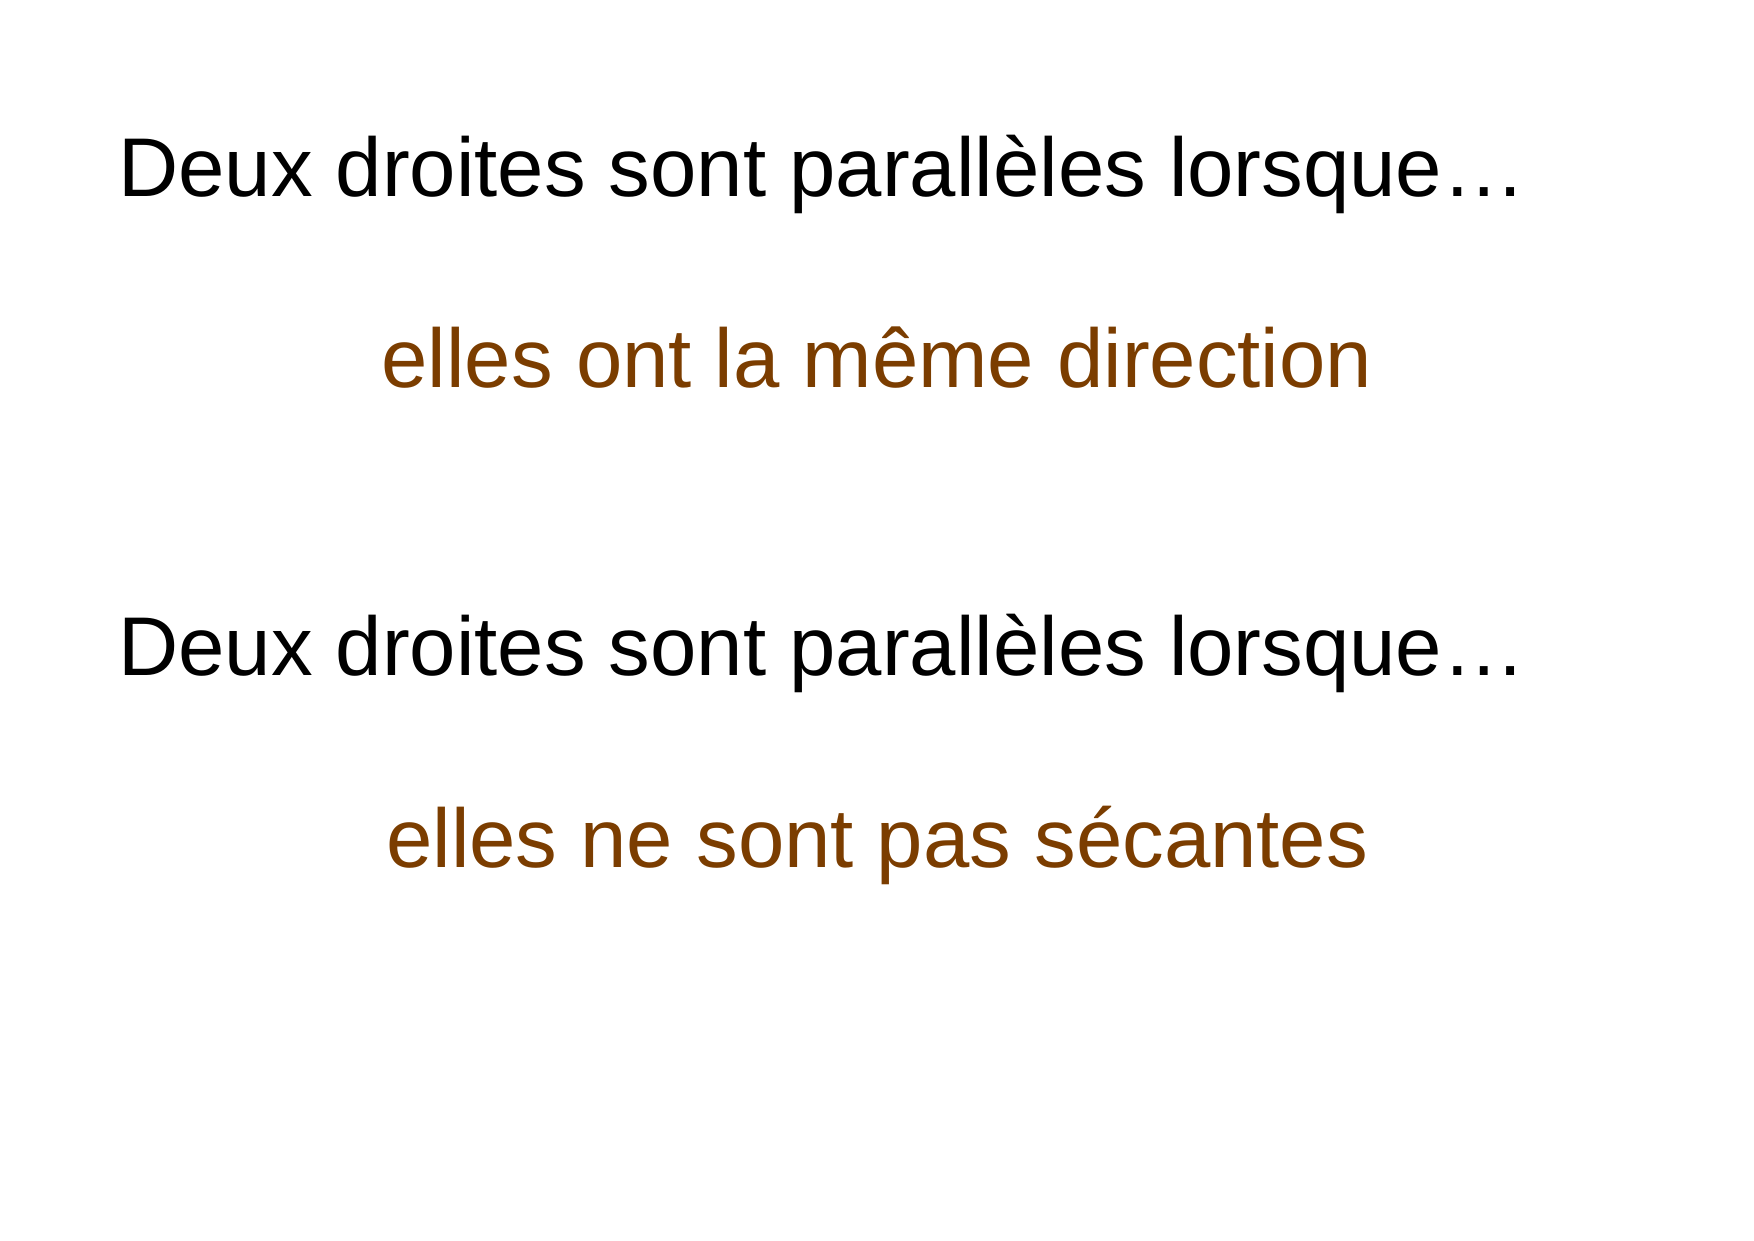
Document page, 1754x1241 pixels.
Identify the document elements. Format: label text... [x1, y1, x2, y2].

text Deux droites sont parallèles lorsque… [118, 597, 1636, 693]
text elles ne sont pas sécantes [118, 789, 1636, 885]
text Deux droites sont parallèles lorsque… [118, 118, 1636, 214]
text elles ont la même direction [118, 310, 1636, 406]
